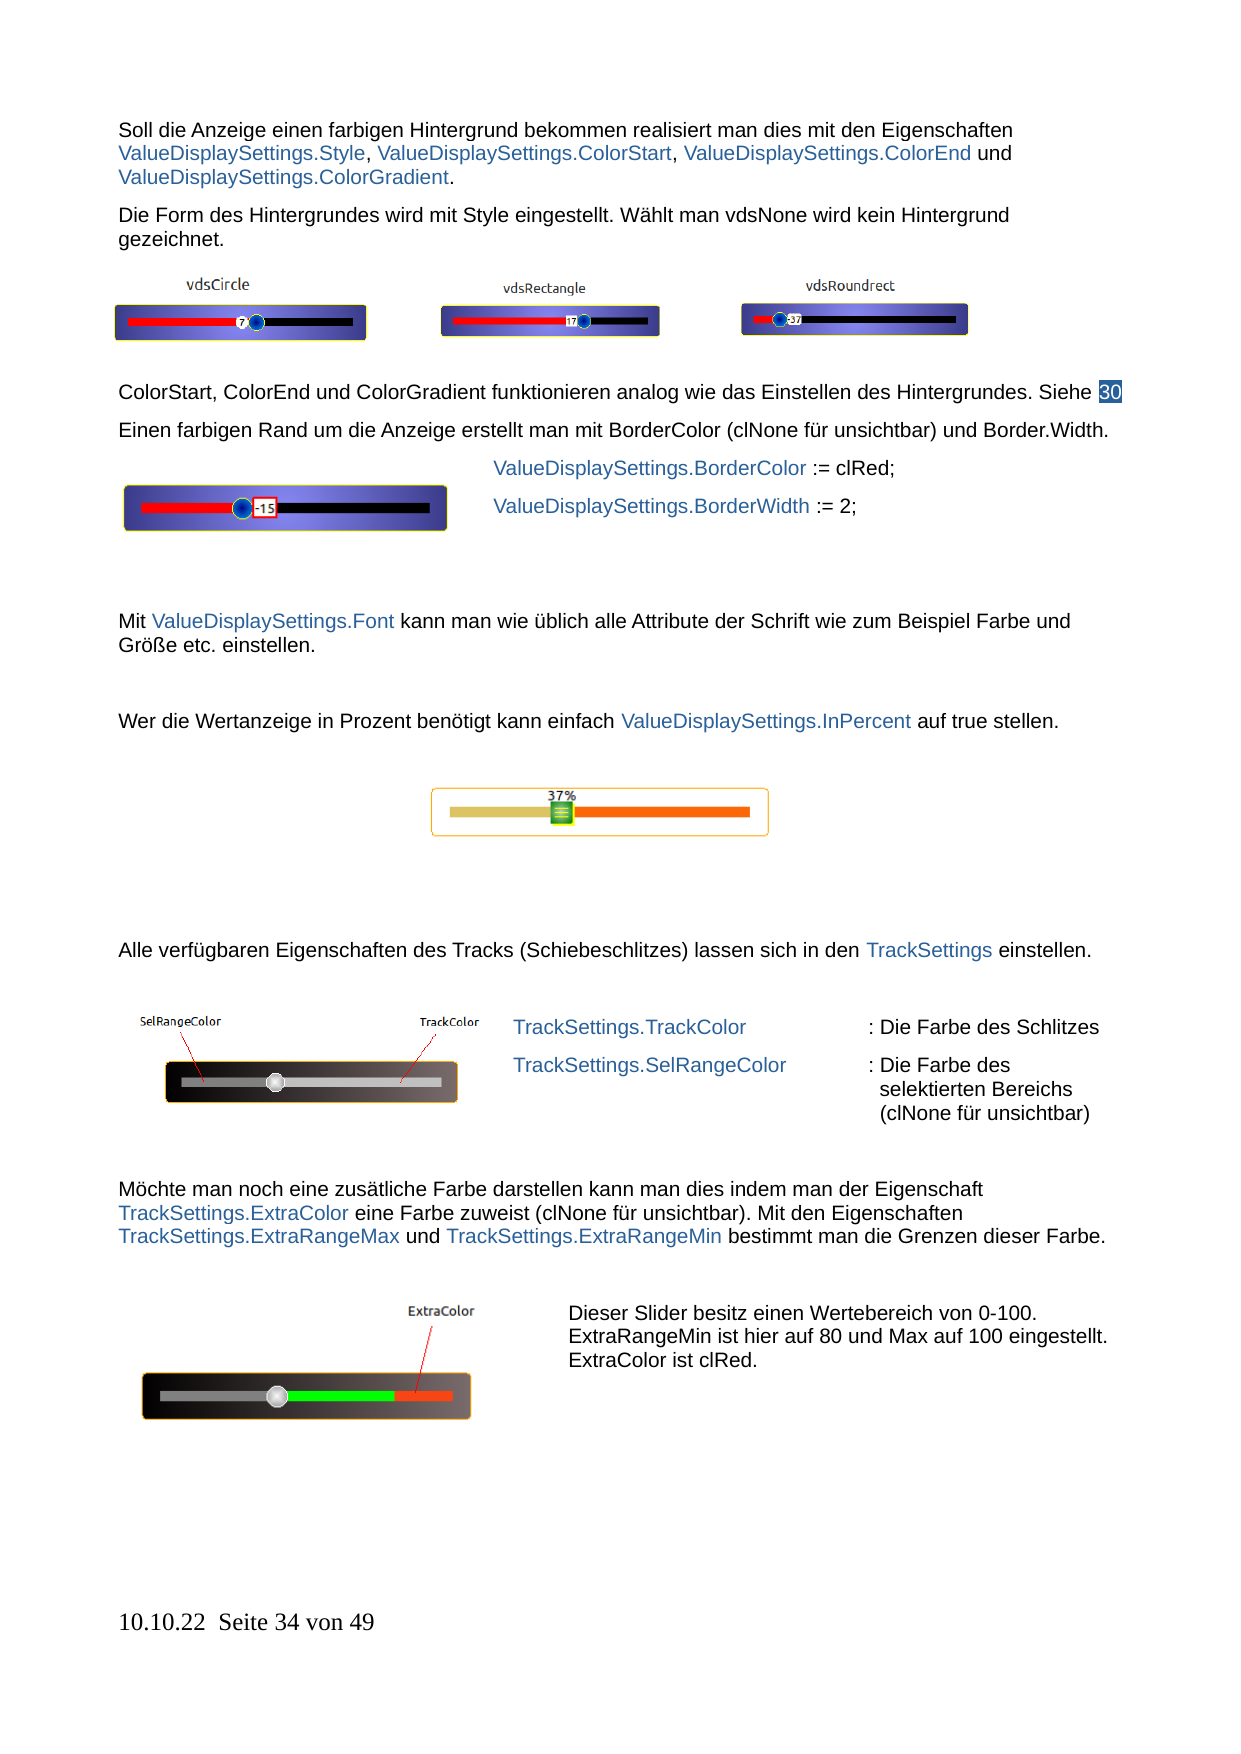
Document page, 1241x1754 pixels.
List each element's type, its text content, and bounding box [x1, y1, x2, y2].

text Mit ValueDisplaySettings.Font kann man wie üblich alle Attribute der Schrift wie zum Beispiel Farbe und Größe etc. einstellen. [118, 609, 1122, 657]
text ValueDisplaySettings.BorderColor := clRed; [118, 457, 1122, 480]
text Dieser Slider besitz einen Wertebereich von 0-100. ExtraRangeMin ist hier auf 80 und Max auf 100 eingestellt. ExtraColor ist clRed. [502, 1301, 1122, 1372]
picture [430, 275, 672, 349]
text Alle verfügbaren Eigenschaften des Tracks (Schiebeschlitzes) lassen sich in den TrackSettings einstellen. [118, 939, 1122, 963]
text TrackSettings.SelRangeColor : Die Farbe des selektierten Bereichs (clNone für unsichtbar) [502, 1054, 1122, 1125]
text Wer die Wertanzeige in Prozent benötigt kann einfach ValueDisplaySettings.InPercent auf true stellen. [118, 710, 1122, 733]
text ColorStart, ColorEnd und ColorGradient funktionieren analog wie das Einstellen des Hintergrundes. Siehe 30 [118, 380, 1122, 404]
picture [112, 1292, 502, 1426]
picture [101, 275, 380, 349]
text TrackSettings.TrackColor : Die Farbe des Schlitzes [502, 1016, 1122, 1039]
text ValueDisplaySettings.BorderWidth := 2; [461, 495, 1122, 518]
text Möchte man noch eine zusätliche Farbe darstellen kann man dies indem man der Eigenschaft TrackSettings.ExtraColor eine Farbe zuweist (clNone für unsichtbar). Mit den Eigenschaften TrackSettings.ExtraRangeMax und TrackSettings.ExtraRangeMin bestimmt man die Grenzen dieser Farbe. [118, 1177, 1122, 1248]
picture [112, 995, 502, 1129]
text Einen farbigen Rand um die Anzeige erstellt man mit BorderColor (clNone für unsichtbar) und Border.Width. [118, 418, 1122, 442]
picture [410, 774, 794, 848]
text Die Form des Hintergrundes wird mit Style eingestellt. Wählt man vdsNone wird kein Hintergrund gezeichnet. [118, 204, 1122, 251]
picture [111, 467, 461, 546]
text Soll die Anzeige einen farbigen Hintergrund bekommen realisiert man dies mit den Eigenschaften ValueDisplaySettings.Style, ValueDisplaySettings.ColorStart, ValueDisplaySettings.ColorEnd und ValueDisplaySettings.ColorGradient. [118, 118, 1122, 189]
picture [727, 271, 985, 349]
